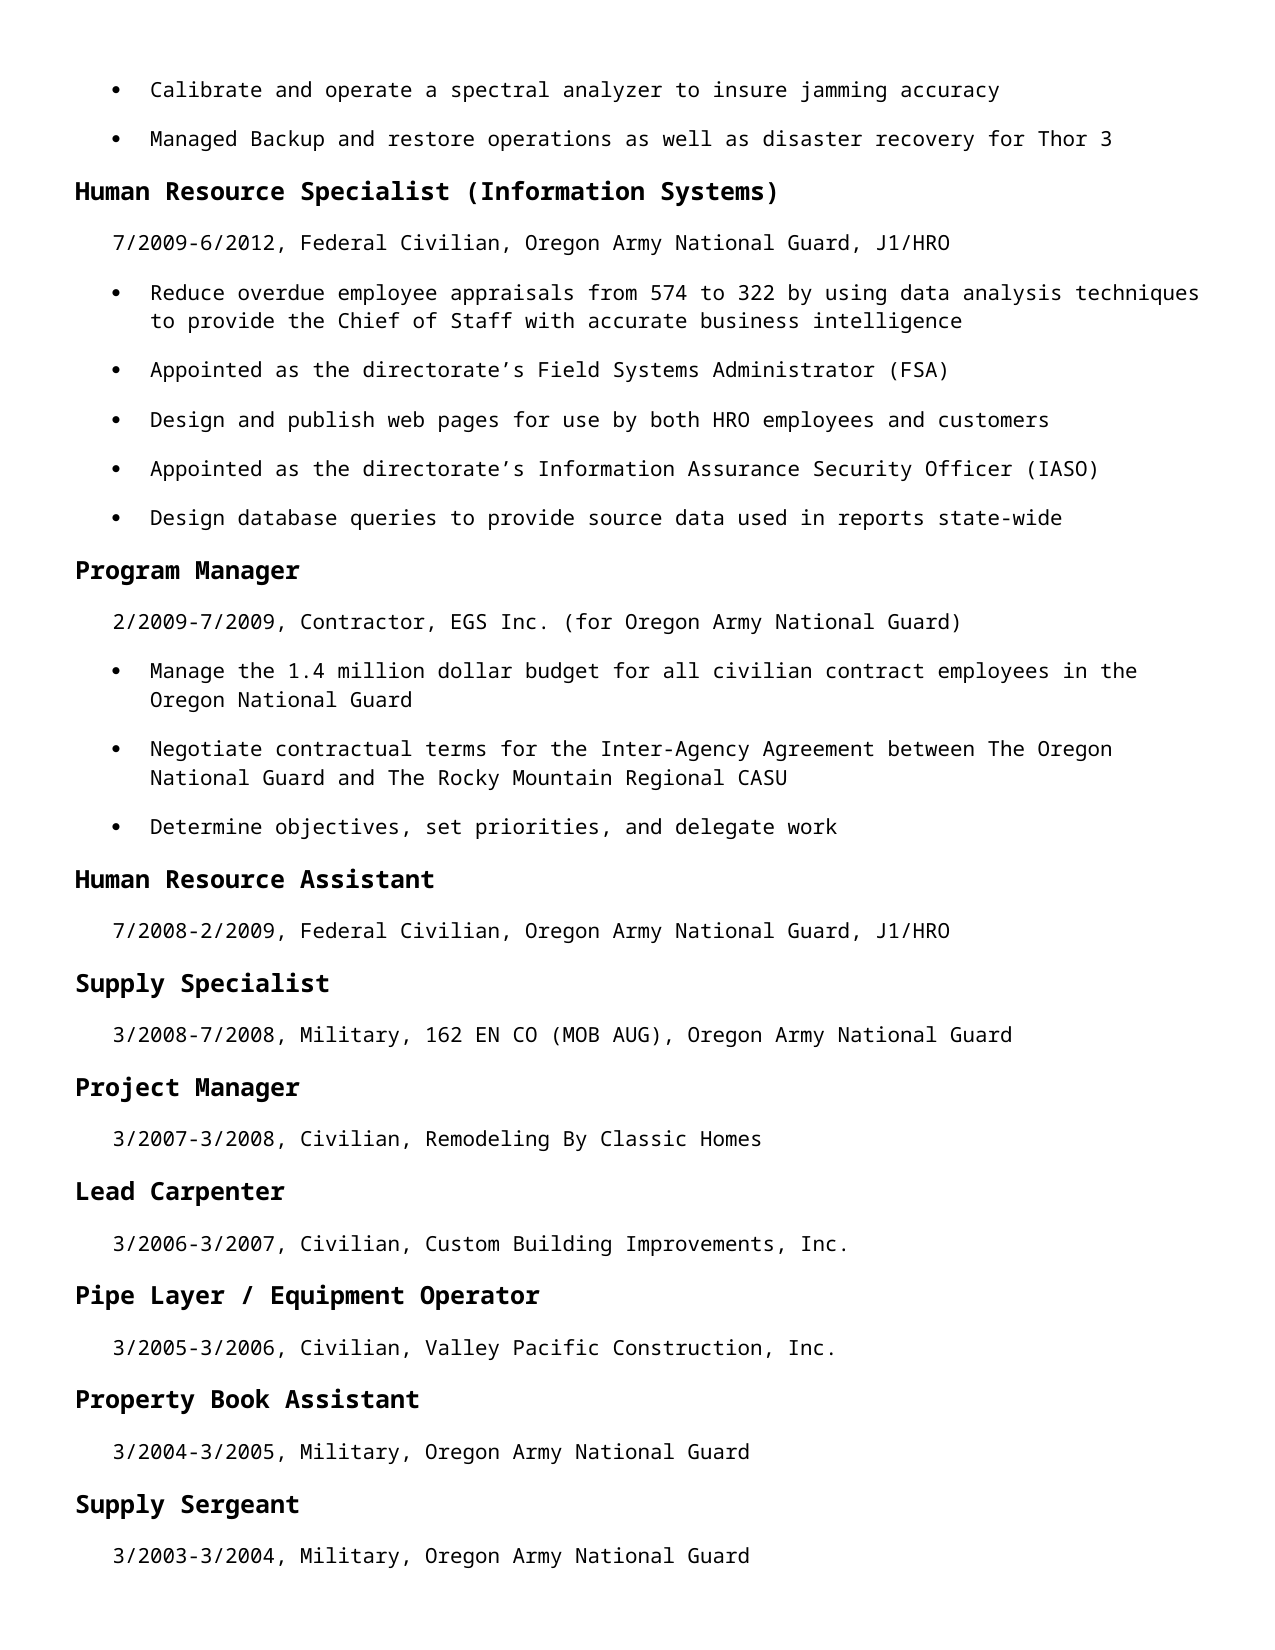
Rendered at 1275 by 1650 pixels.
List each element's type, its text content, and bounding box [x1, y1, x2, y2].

list Managed Backup and restore operations as well as disaster recovery for Thor 3 [112, 124, 1200, 153]
list Appointed as the directorate’s Information Assurance Security Officer (IASO) [112, 454, 1200, 482]
subtitle Human Resource Assistant [75, 861, 1200, 895]
text 3/2004-3/2005, Military, Oregon Army National Guard [112, 1437, 1200, 1466]
subtitle Supply Specialist [75, 966, 1200, 999]
text 2/2009-7/2009, Contractor, EGS Inc. (for Oregon Army National Guard) [112, 607, 1200, 636]
text 7/2009-6/2012, Federal Civilian, Oregon Army National Guard, J1/HRO [112, 228, 1200, 257]
list Manage the 1.4 million dollar budget for all civilian contract employees in the Oregon National Guard [112, 657, 1200, 713]
subtitle Program Manager [75, 552, 1200, 587]
text 3/2007-3/2008, Civilian, Remodeling By Classic Homes [112, 1124, 1200, 1153]
text 3/2008-7/2008, Military, 162 EN CO (MOB AUG), Oregon Army National Guard [112, 1020, 1200, 1049]
text 3/2006-3/2007, Civilian, Custom Building Improvements, Inc. [112, 1229, 1200, 1257]
subtitle Supply Sergeant [75, 1486, 1200, 1520]
list Calibrate and operate a spectral analyzer to insure jamming accuracy [112, 75, 1200, 103]
text 3/2003-3/2004, Military, Oregon Army National Guard [112, 1541, 1200, 1570]
subtitle Project Manager [75, 1070, 1200, 1104]
list Determine objectives, set priorities, and delegate work [112, 812, 1200, 841]
list Design database queries to provide source data used in reports state-wide [112, 503, 1200, 532]
list Reduce overdue employee appraisals from 574 to 322 by using data analysis techniques to provide the Chief of Staff with accurate business intelligence [112, 278, 1200, 334]
subtitle Pipe Layer / Equipment Operator [75, 1278, 1200, 1312]
text 7/2008-2/2009, Federal Civilian, Oregon Army National Guard, J1/HRO [112, 916, 1200, 945]
list Appointed as the directorate’s Field Systems Administrator (FSA) [112, 355, 1200, 384]
list Negotiate contractual terms for the Inter-Agency Agreement between The Oregon National Guard and The Rocky Mountain Regional CASU [112, 734, 1200, 791]
subtitle Human Resource Specialist (Information Systems) [75, 173, 1200, 208]
list Design and publish web pages for use by both HRO employees and customers [112, 405, 1200, 433]
subtitle Lead Carpenter [75, 1174, 1200, 1208]
subtitle Property Book Assistant [75, 1382, 1200, 1416]
text 3/2005-3/2006, Civilian, Valley Pacific Construction, Inc. [112, 1333, 1200, 1361]
